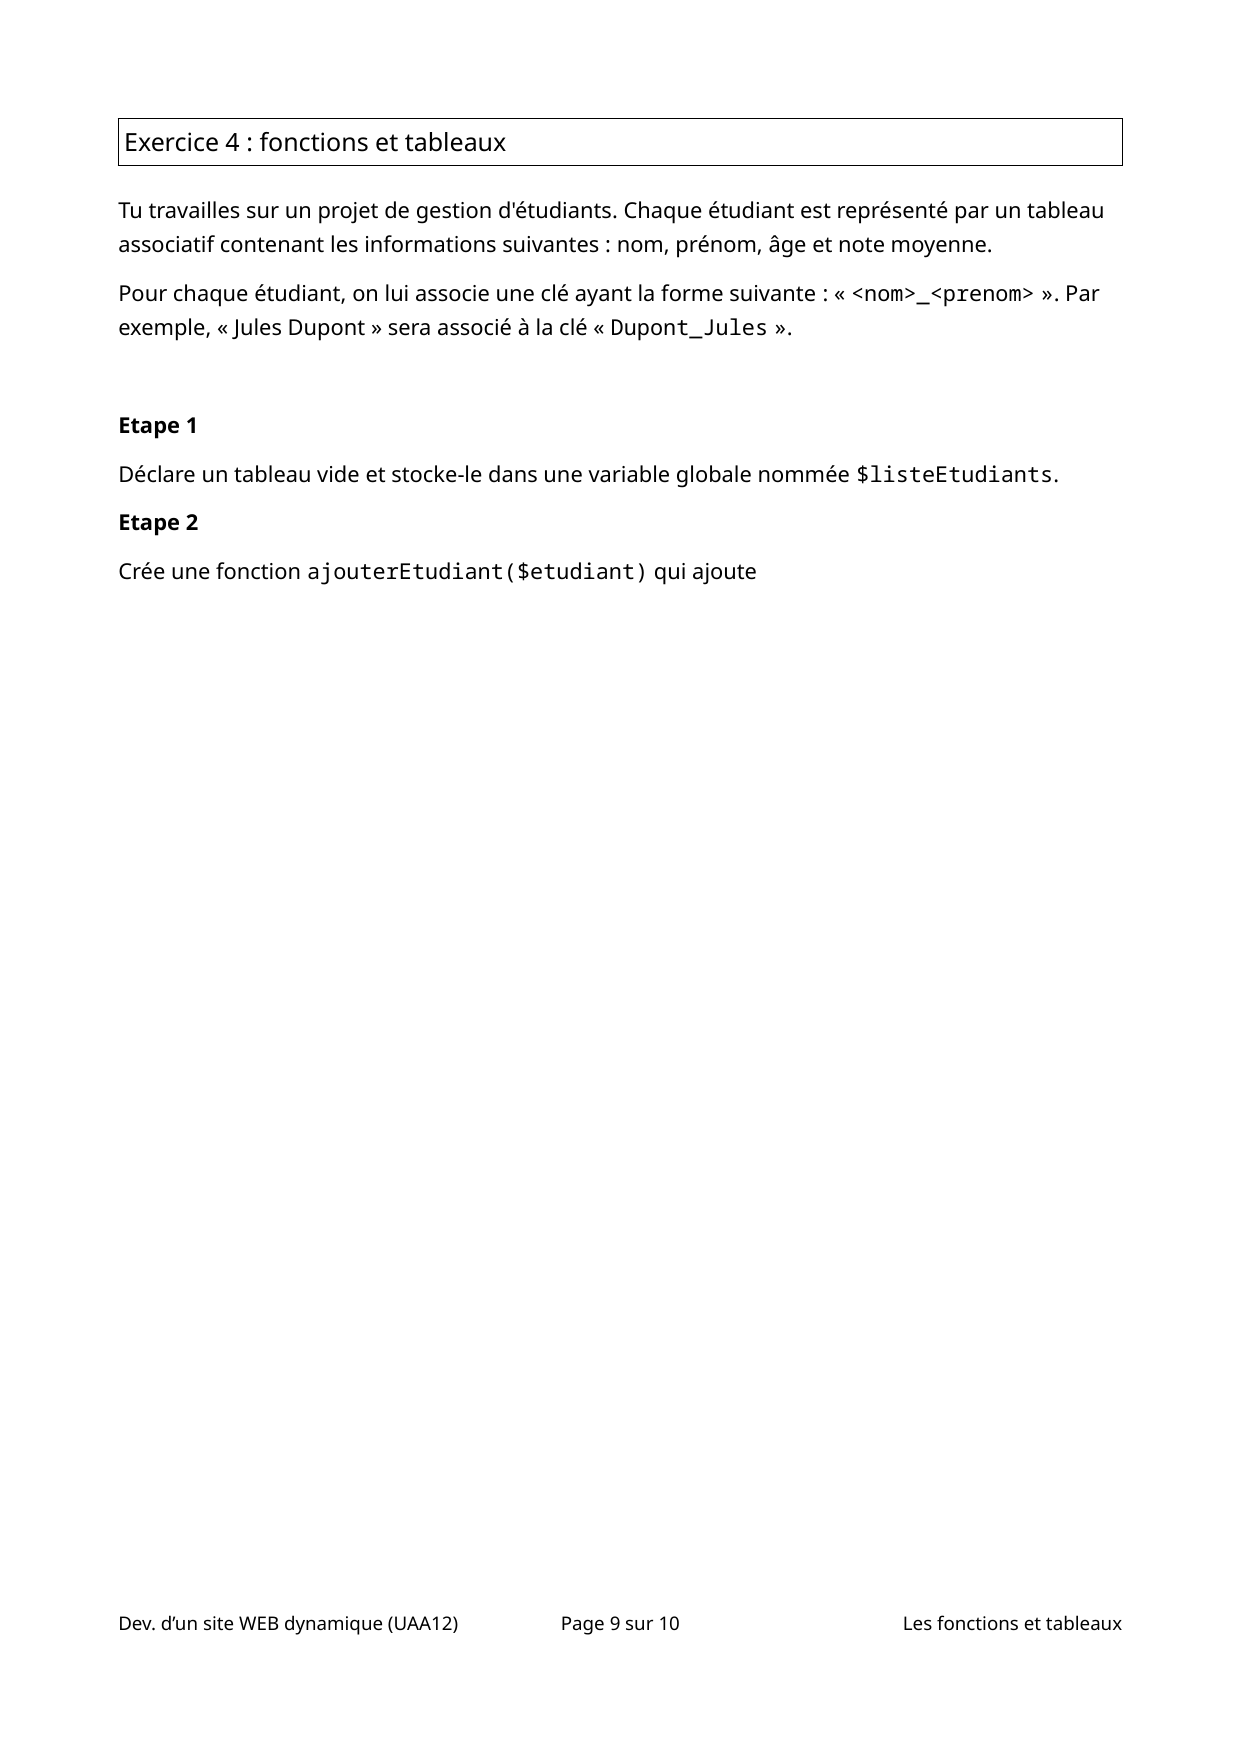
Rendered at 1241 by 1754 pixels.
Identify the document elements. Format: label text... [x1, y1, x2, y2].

text Tu travailles sur un projet de gestion d'étudiants. Chaque étudiant est représenté par un tableau associatif contenant les informations suivantes : nom, prénom, âge et note moyenne. [118, 195, 1122, 259]
text Pour chaque étudiant, on lui associe une clé ayant la forme suivante : « <nom>_<prenom> ». Par exemple, « Jules Dupont » sera associé à la clé « Dupont_Jules ». [118, 278, 1122, 342]
text Etape 1 [118, 410, 1122, 439]
text Crée une fonction ajouterEtudiant($etudiant) qui ajoute [118, 556, 1122, 586]
table_header Exercice 4 : fonctions et tableaux [119, 119, 1122, 165]
text Déclare un tableau vide et stocke-le dans une variable globale nommée $listeEtudiants. [118, 458, 1122, 488]
text Etape 2 [118, 507, 1122, 537]
